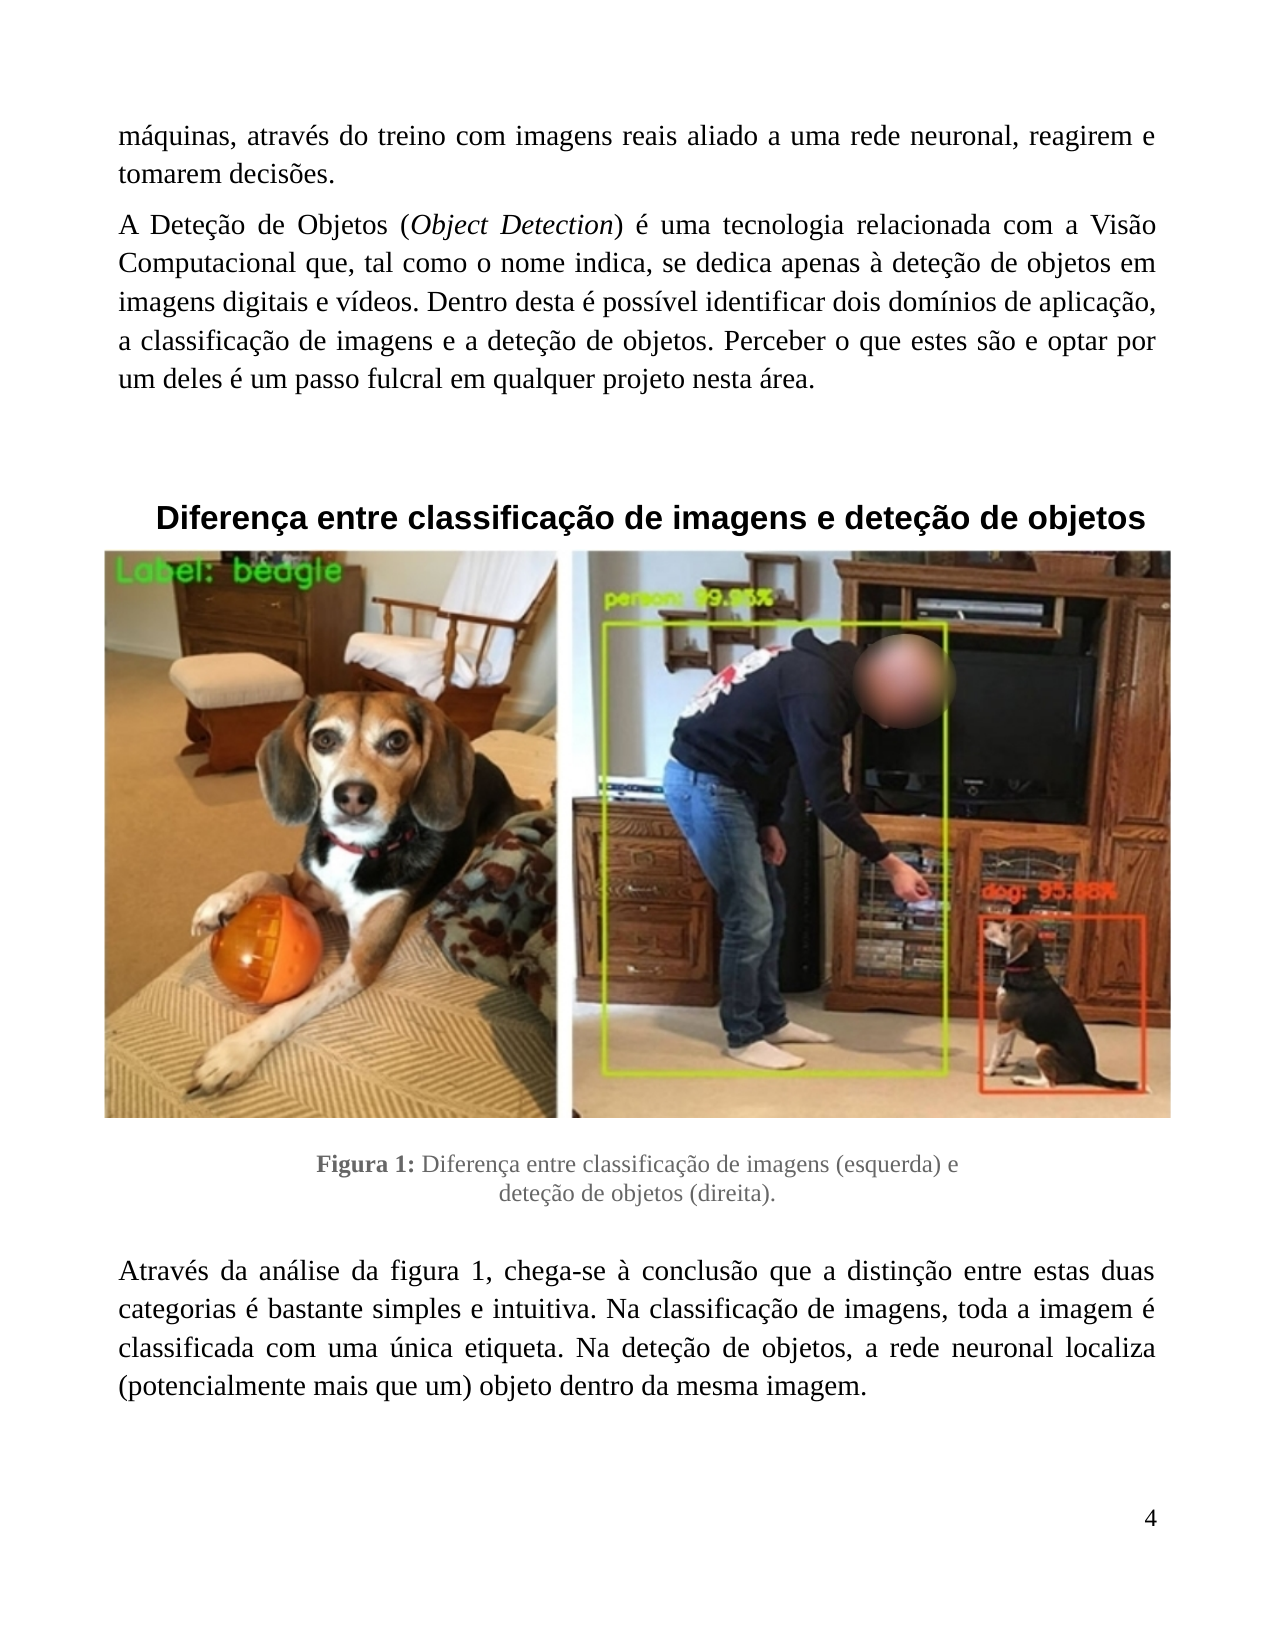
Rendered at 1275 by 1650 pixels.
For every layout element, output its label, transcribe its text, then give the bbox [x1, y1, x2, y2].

subtitle Diferença entre classificação de imagens e deteção de objetos [156, 498, 1157, 537]
text A Deteção de Objetos (Object Detection) é uma tecnologia relacionada com a Visão Computacional que, tal como o nome indica, se dedica apenas à deteção de objetos em imagens digitais e vídeos. Dentro desta é possível identificar dois domínios de aplicação, a classificação de imagens e a deteção de objetos. Perceber o que estes são e optar por um deles é um passo fulcral em qualquer projeto nesta área. [118, 207, 1157, 395]
picture [104, 549, 1171, 1118]
text máquinas, através do treino com imagens reais aliado a uma rede neuronal, reagirem e tomarem decisões. [118, 118, 1157, 190]
text Através da análise da figura 1, chega-se à conclusão que a distinção entre estas duas categorias é bastante simples e intuitiva. Na classificação de imagens, toda a imagem é classificada com uma única etiqueta. Na deteção de objetos, a rede neuronal localiza (potencialmente mais que um) objeto dentro da mesma imagem. [118, 1253, 1157, 1402]
